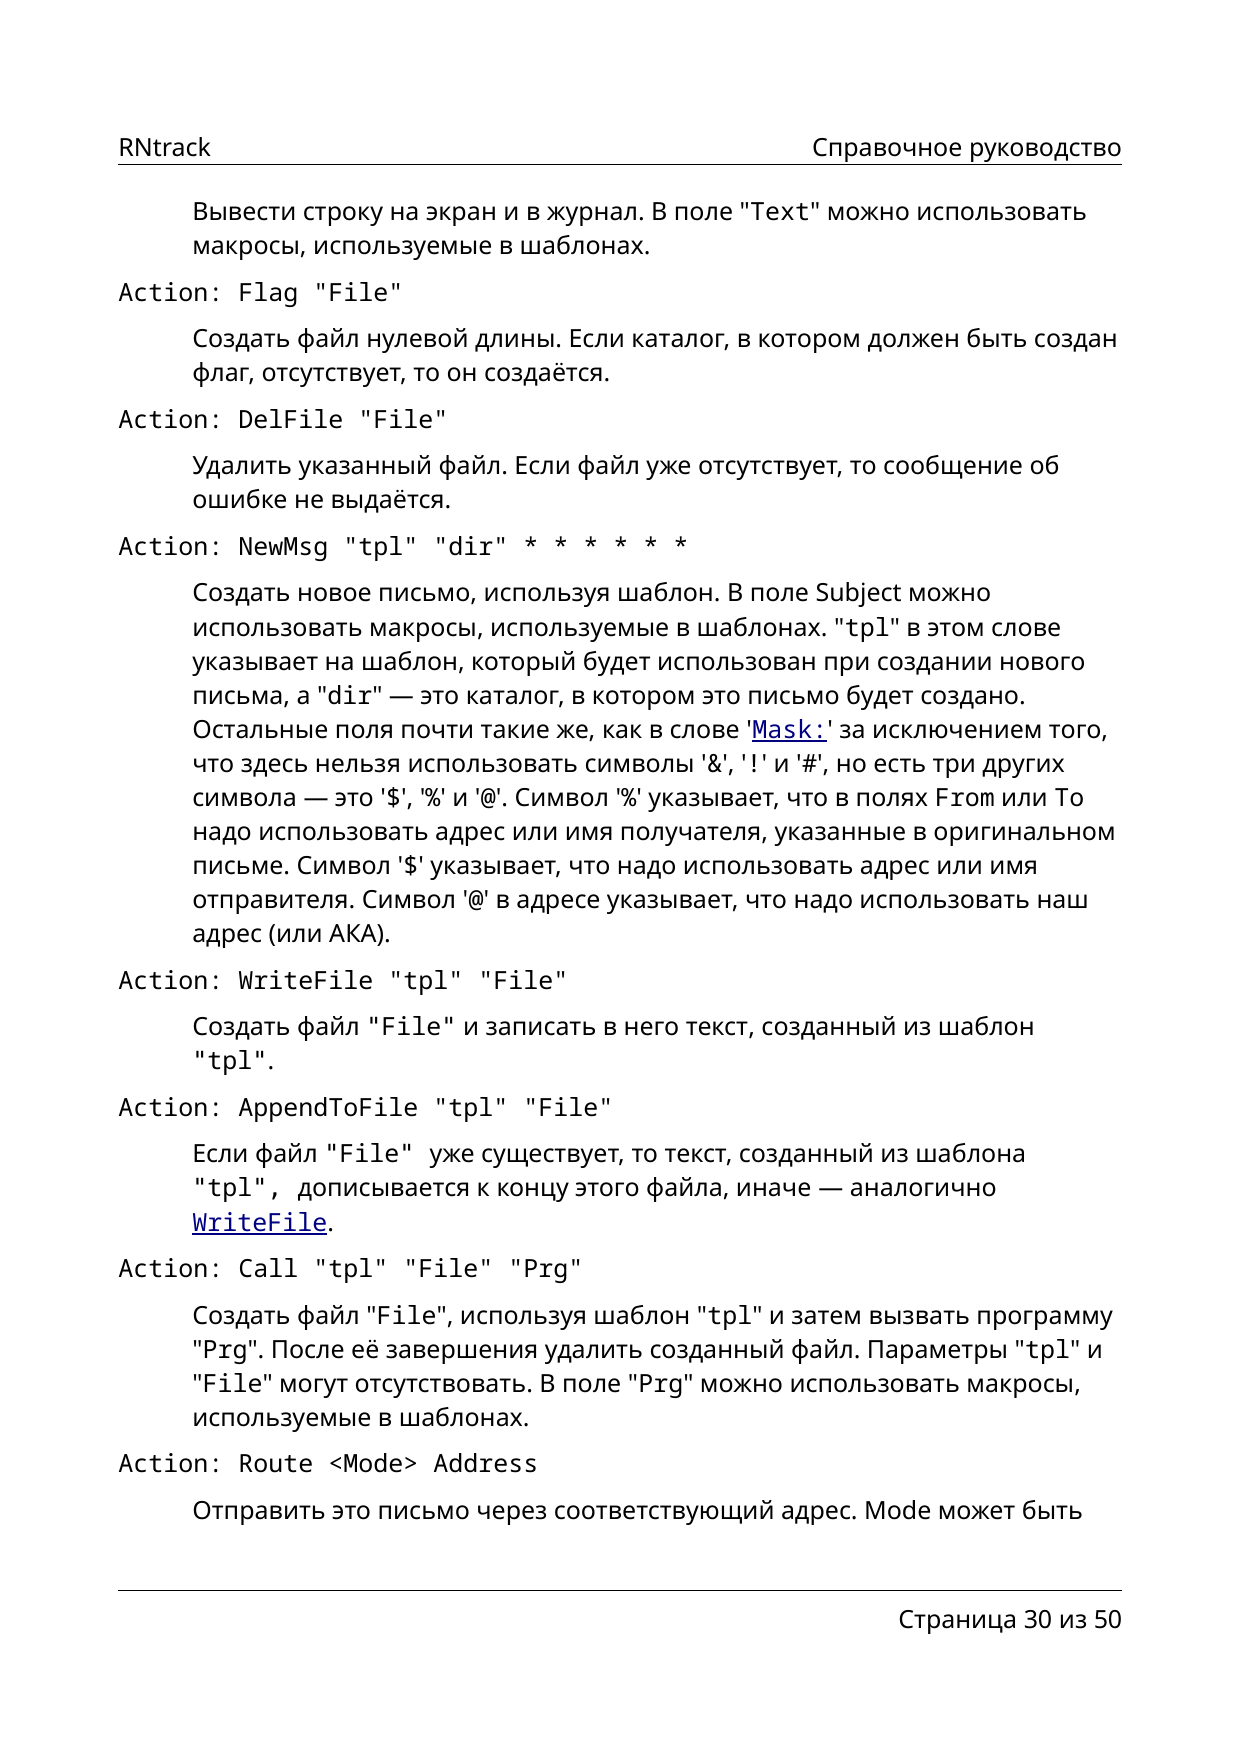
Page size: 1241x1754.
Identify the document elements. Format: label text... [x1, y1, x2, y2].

text Action: DelFile "File" [118, 401, 1122, 435]
text Если файл "File" уже существует, то текст, созданный из шаблона "tpl", дописывается к концу этого файла, иначе — аналогично WriteFile. [192, 1136, 1122, 1238]
text Action: Route <Mode> Address [118, 1446, 1122, 1480]
text Action: WriteFile "tpl" "File" [118, 962, 1122, 996]
text Удалить указанный файл. Если файл уже отсутствует, то сообщение об ошибке не выдаётся. [192, 448, 1122, 516]
text Action: NewMsg "tpl" "dir" * * * * * * [118, 528, 1122, 563]
text Создать новое письмо, используя шаблон. В поле Subject можно использовать макросы, используемые в шаблонах. "tpl" в этом слове указывает на шаблон, который будет использован при создании нового письма, а "dir" — это каталог, в котором это письмо будет создано. Остальные поля почти такие же, как в слове 'Mask:' за исключением того, что здесь нельзя использовать символы '&', '!' и '#', но есть три других символа — это '$', '%' и '@'. Символ '%' указывает, что в полях From или To надо использовать адрес или имя получателя, указанные в оригинальном письме. Символ '$' указывает, что надо использовать адрес или имя отправителя. Символ '@' в адресе указывает, что надо использовать наш адрес (или АКА). [192, 575, 1122, 950]
text Action: AppendToFile "tpl" "File" [118, 1089, 1122, 1123]
text Отправить это письмо через соответствующий адрес. Mode может быть [192, 1493, 1122, 1527]
text Вывести строку на экран и в журнал. В поле "Text" можно использовать макросы, используемые в шаблонах. [192, 193, 1122, 262]
text Создать файл нулевой длины. Если каталог, в котором должен быть создан флаг, отсутствует, то он создаётся. [192, 321, 1122, 389]
text Action: Flag "File" [118, 274, 1122, 308]
text Создать файл "File" и записать в него текст, созданный из шаблон "tpl". [192, 1009, 1122, 1077]
text Action: Call "tpl" "File" "Prg" [118, 1251, 1122, 1285]
text Создать файл "File", используя шаблон "tpl" и затем вызвать программу "Prg". После её завершения удалить созданный файл. Параметры "tpl" и "File" могут отсутствовать. В поле "Prg" можно использовать макросы, используемые в шаблонах. [192, 1297, 1122, 1433]
